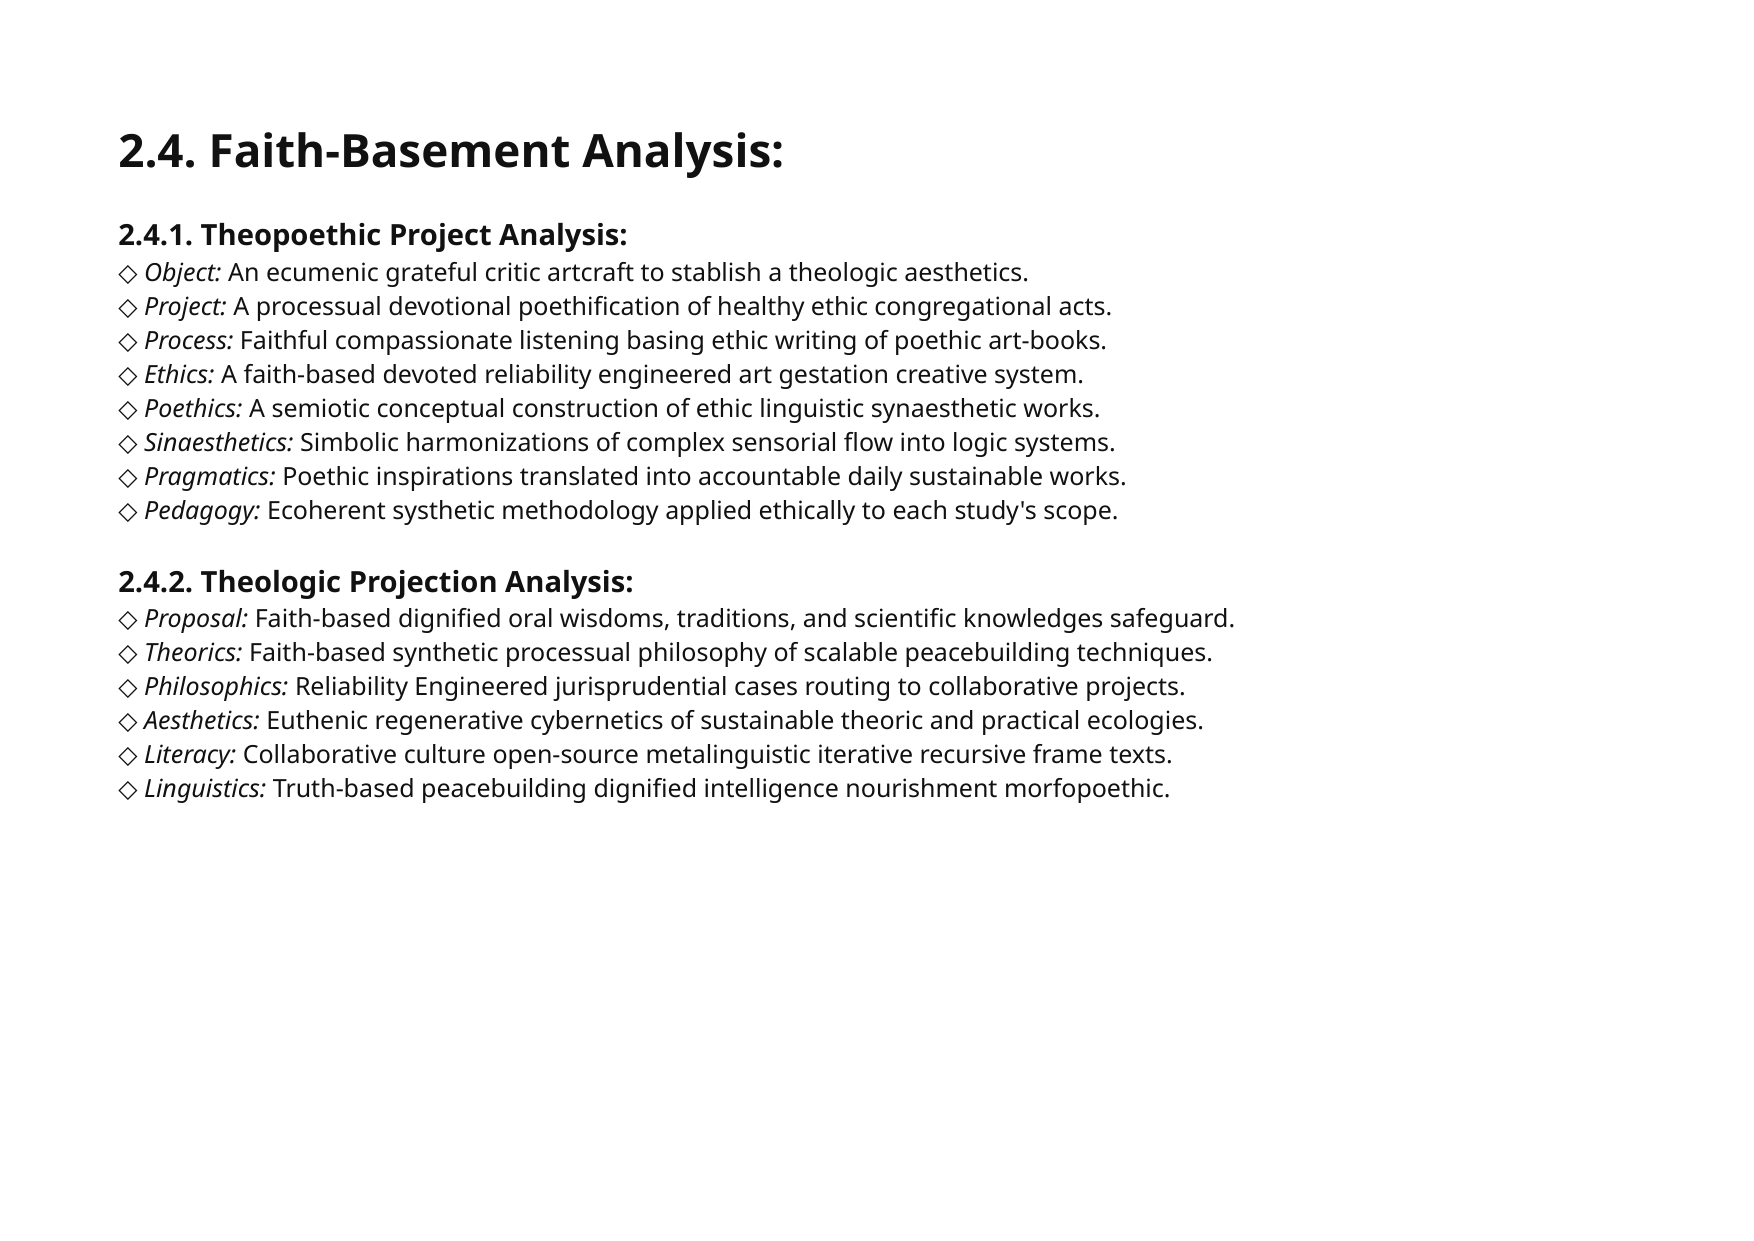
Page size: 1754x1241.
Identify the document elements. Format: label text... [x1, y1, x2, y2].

text ◇ Project: A processual devotional poethification of healthy ethic congregational acts. [118, 288, 1636, 322]
text ◇ Linguistics: Truth-based peacebuilding dignified intelligence nourishment morfopoethic. [118, 771, 1636, 805]
text 2.4. Faith-Basement Analysis: [118, 118, 877, 181]
text ◇ Ethics: A faith-based devoted reliability engineered art gestation creative system. [118, 356, 1636, 391]
text ◇ Pragmatics: Poethic inspirations translated into accountable daily sustainable works. [118, 459, 1636, 493]
text ◇ Object: An ecumenic grateful critic artcraft to stablish a theologic aesthetics. [118, 254, 1636, 288]
text ◇ Process: Faithful compassionate listening basing ethic writing of poethic art-books. [118, 322, 1636, 356]
text ◇ Proposal: Faith-based dignified oral wisdoms, traditions, and scientific knowledges safeguard. [118, 601, 1636, 634]
text ◇ Aesthetics: Euthenic regenerative cybernetics of sustainable theoric and practical ecologies. [118, 703, 1636, 737]
text 2.4.1. Theopoethic Project Analysis: [118, 214, 1636, 254]
text 2.4.2. Theologic Projection Analysis: [118, 561, 1636, 601]
text ◇ Pedagogy: Ecoherent systhetic methodology applied ethically to each study's scope. [118, 493, 1636, 527]
text ◇ Sinaesthetics: Simbolic harmonizations of complex sensorial flow into logic systems. [118, 424, 1636, 459]
text ◇ Poethics: A semiotic conceptual construction of ethic linguistic synaesthetic works. [118, 391, 1636, 424]
text ◇ Theorics: Faith-based synthetic processual philosophy of scalable peacebuilding techniques. [118, 634, 1636, 669]
text ◇ Philosophics: Reliability Engineered jurisprudential cases routing to collaborative projects. [118, 669, 1636, 703]
text ◇ Literacy: Collaborative culture open-source metalinguistic iterative recursive frame texts. [118, 737, 1636, 771]
